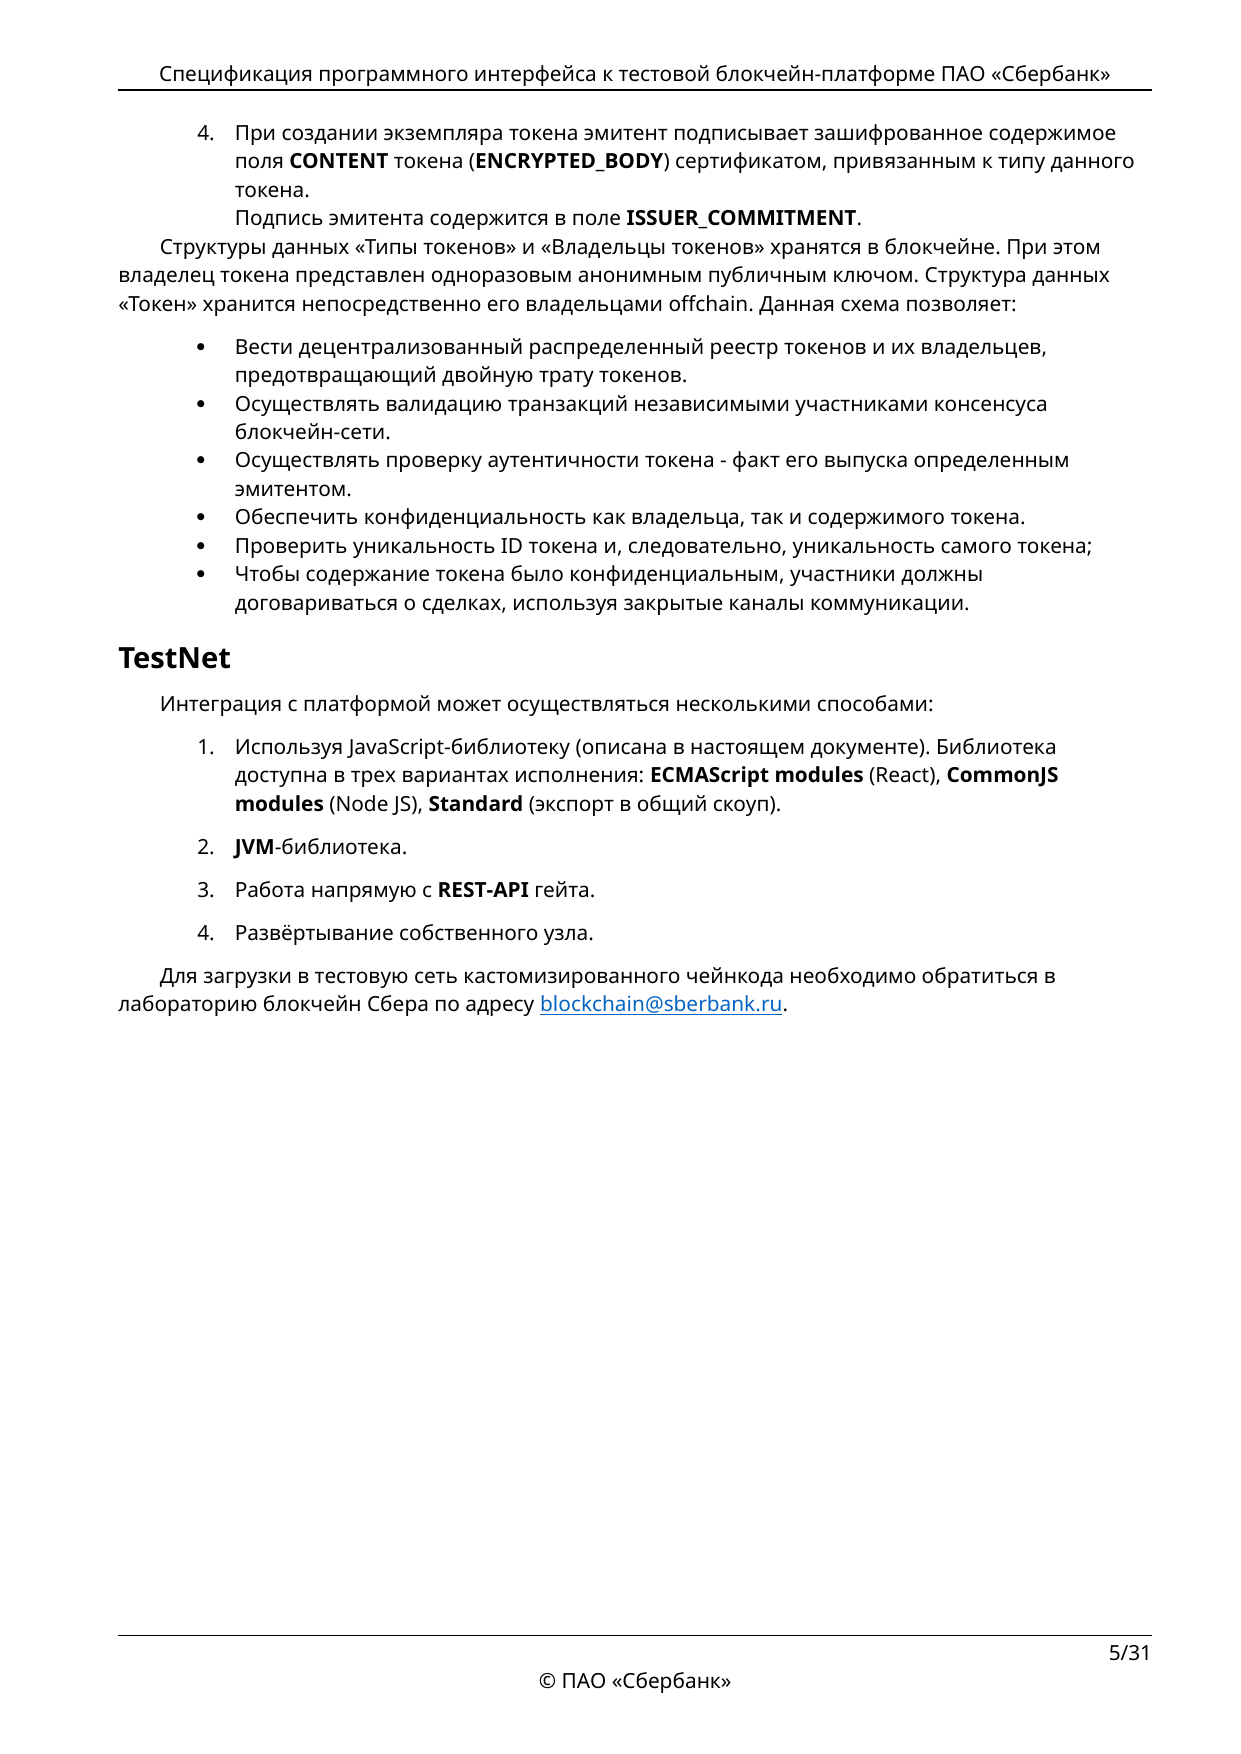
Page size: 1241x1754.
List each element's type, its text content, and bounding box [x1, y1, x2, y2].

list Используя JavaScript-библиотеку (описана в настоящем документе). Библиотека доступна в трех вариантах исполнения: ECMAScript modules (React), CommonJS modules (Node JS), Standard (экспорт в общий скоуп). [197, 732, 1152, 817]
list Развёртывание собственного узла. [197, 918, 1152, 947]
list Чтобы содержание токена было конфиденциальным, участники должны договариваться о сделках, используя закрытые каналы коммуникации. [197, 559, 1152, 616]
text Структуры данных «Типы токенов» и «Владельцы токенов» хранятся в блокчейне. При этом владелец токена представлен одноразовым анонимным публичным ключом. Структура данных «Токен» хранится непосредственно его владельцами offchain. Данная схема позволяет: [118, 232, 1152, 317]
list Проверить уникальность ID токена и, следовательно, уникальность самого токена; [197, 531, 1152, 559]
list При создании экземпляра токена эмитент подписывает зашифрованное содержимое поля CONTENT токена (ENCRYPTED_BODY) сертификатом, привязанным к типу данного токена. [197, 118, 1152, 203]
subtitle TestNet [118, 637, 1152, 677]
list Осуществлять валидацию транзакций независимыми участниками консенсуса блокчейн-сети. [197, 389, 1152, 446]
list JVM-библиотека. [197, 832, 1152, 861]
list Обеспечить конфиденциальность как владельца, так и содержимого токена. [197, 502, 1152, 531]
list Работа напрямую с REST-API гейта. [197, 875, 1152, 903]
list Вести децентрализованный распределенный реестр токенов и их владельцев, предотвращающий двойную трату токенов. [197, 332, 1152, 389]
text Для загрузки в тестовую сеть кастомизированного чейнкода необходимо обратиться в лабораторию блокчейн Сбера по адресу blockchain@sberbank.ru. [118, 961, 1152, 1018]
list Осуществлять проверку аутентичности токена - факт его выпуска определенным эмитентом. [197, 446, 1152, 502]
text Подпись эмитента содержится в поле ISSUER_COMMITMENT. [234, 203, 1152, 232]
text Интеграция с платформой может осуществляться несколькими способами: [118, 689, 1152, 718]
